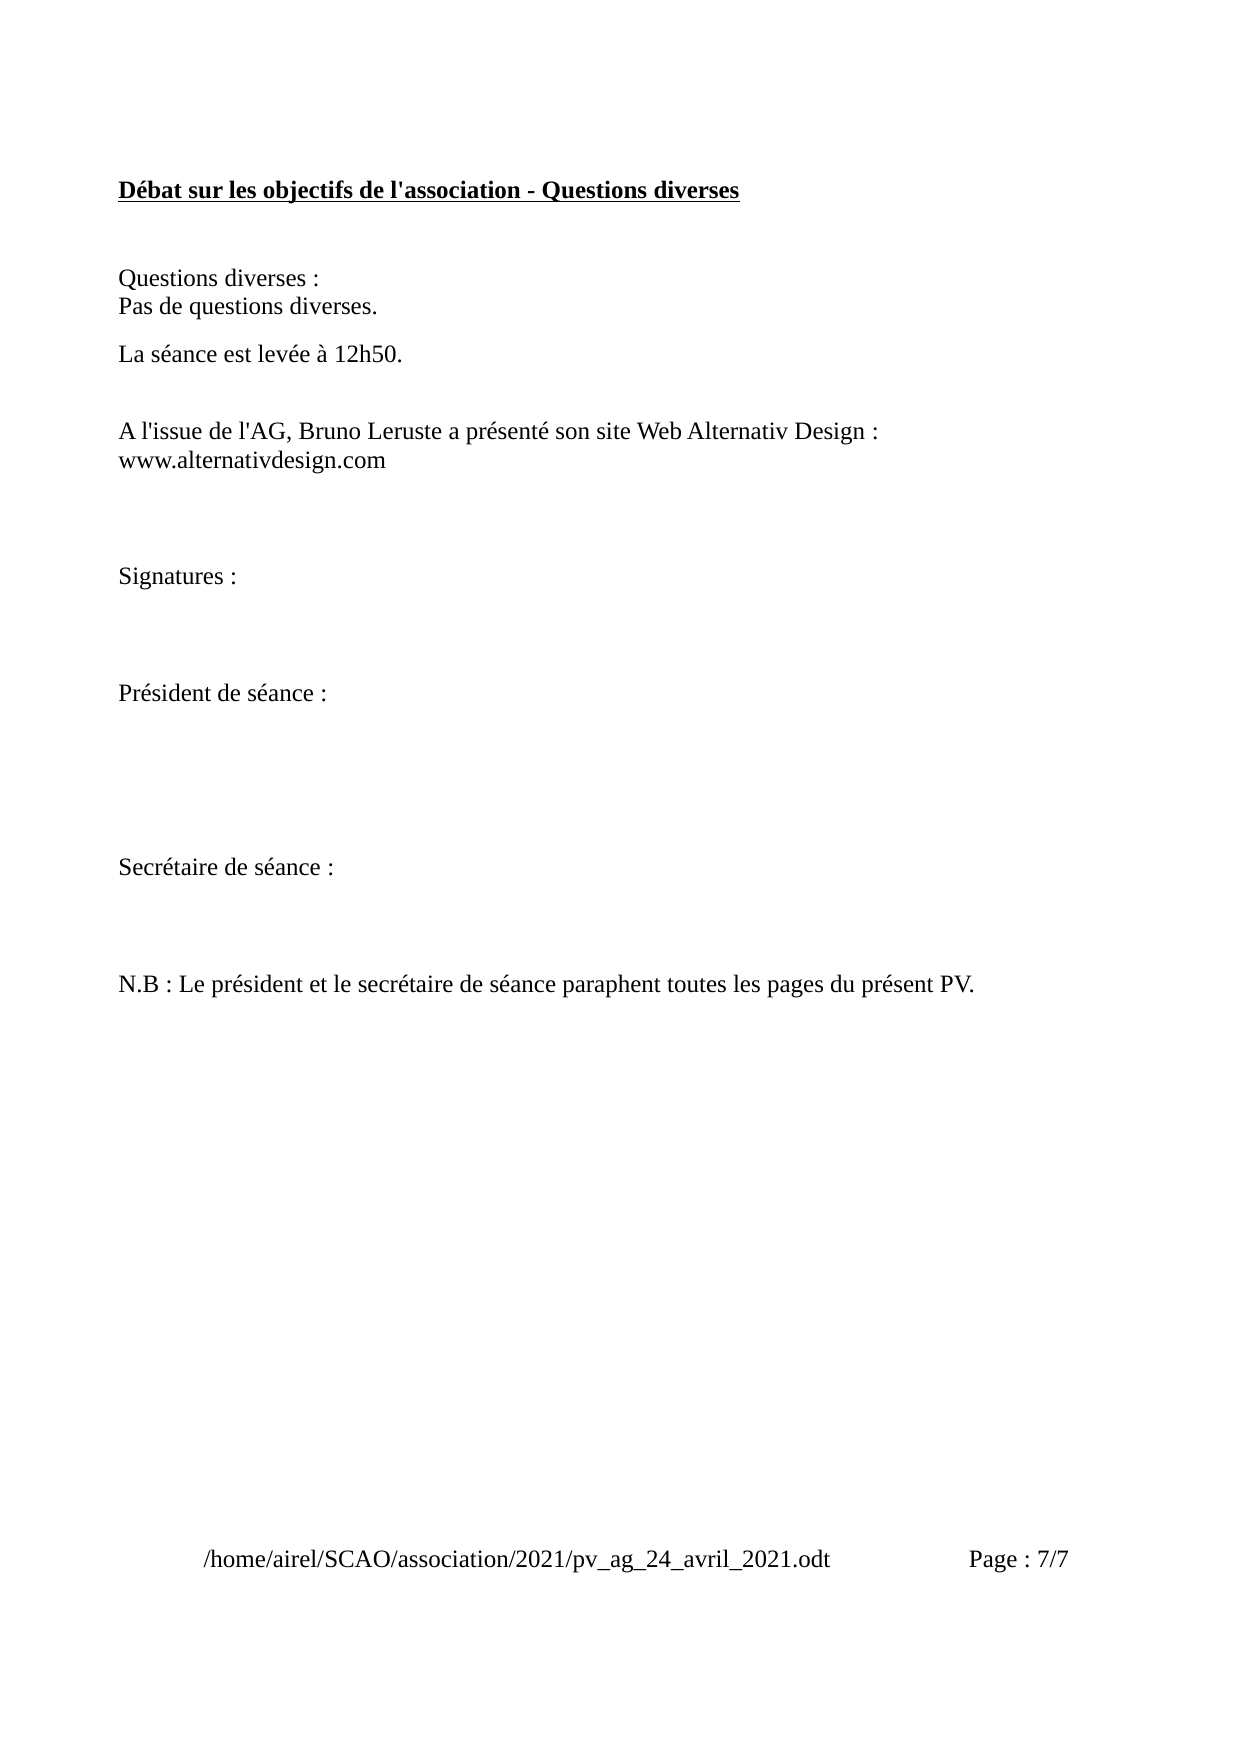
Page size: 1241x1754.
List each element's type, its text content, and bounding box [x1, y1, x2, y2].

text Questions diverses : [118, 263, 1122, 291]
text Secrétaire de séance : [118, 852, 1122, 881]
text Président de séance : [118, 678, 1122, 706]
text La séance est levée à 12h50. [118, 339, 1122, 368]
text Signatures : [118, 561, 1122, 590]
text Pas de questions diverses. [118, 291, 1122, 320]
text N.B : Le président et le secrétaire de séance paraphent toutes les pages du présent PV. [118, 969, 1122, 998]
text A l'issue de l'AG, Bruno Leruste a présenté son site Web Alternativ Design : www.alternativdesign.com [118, 416, 1122, 473]
text Débat sur les objectifs de l'association - Questions diverses [118, 176, 1122, 204]
